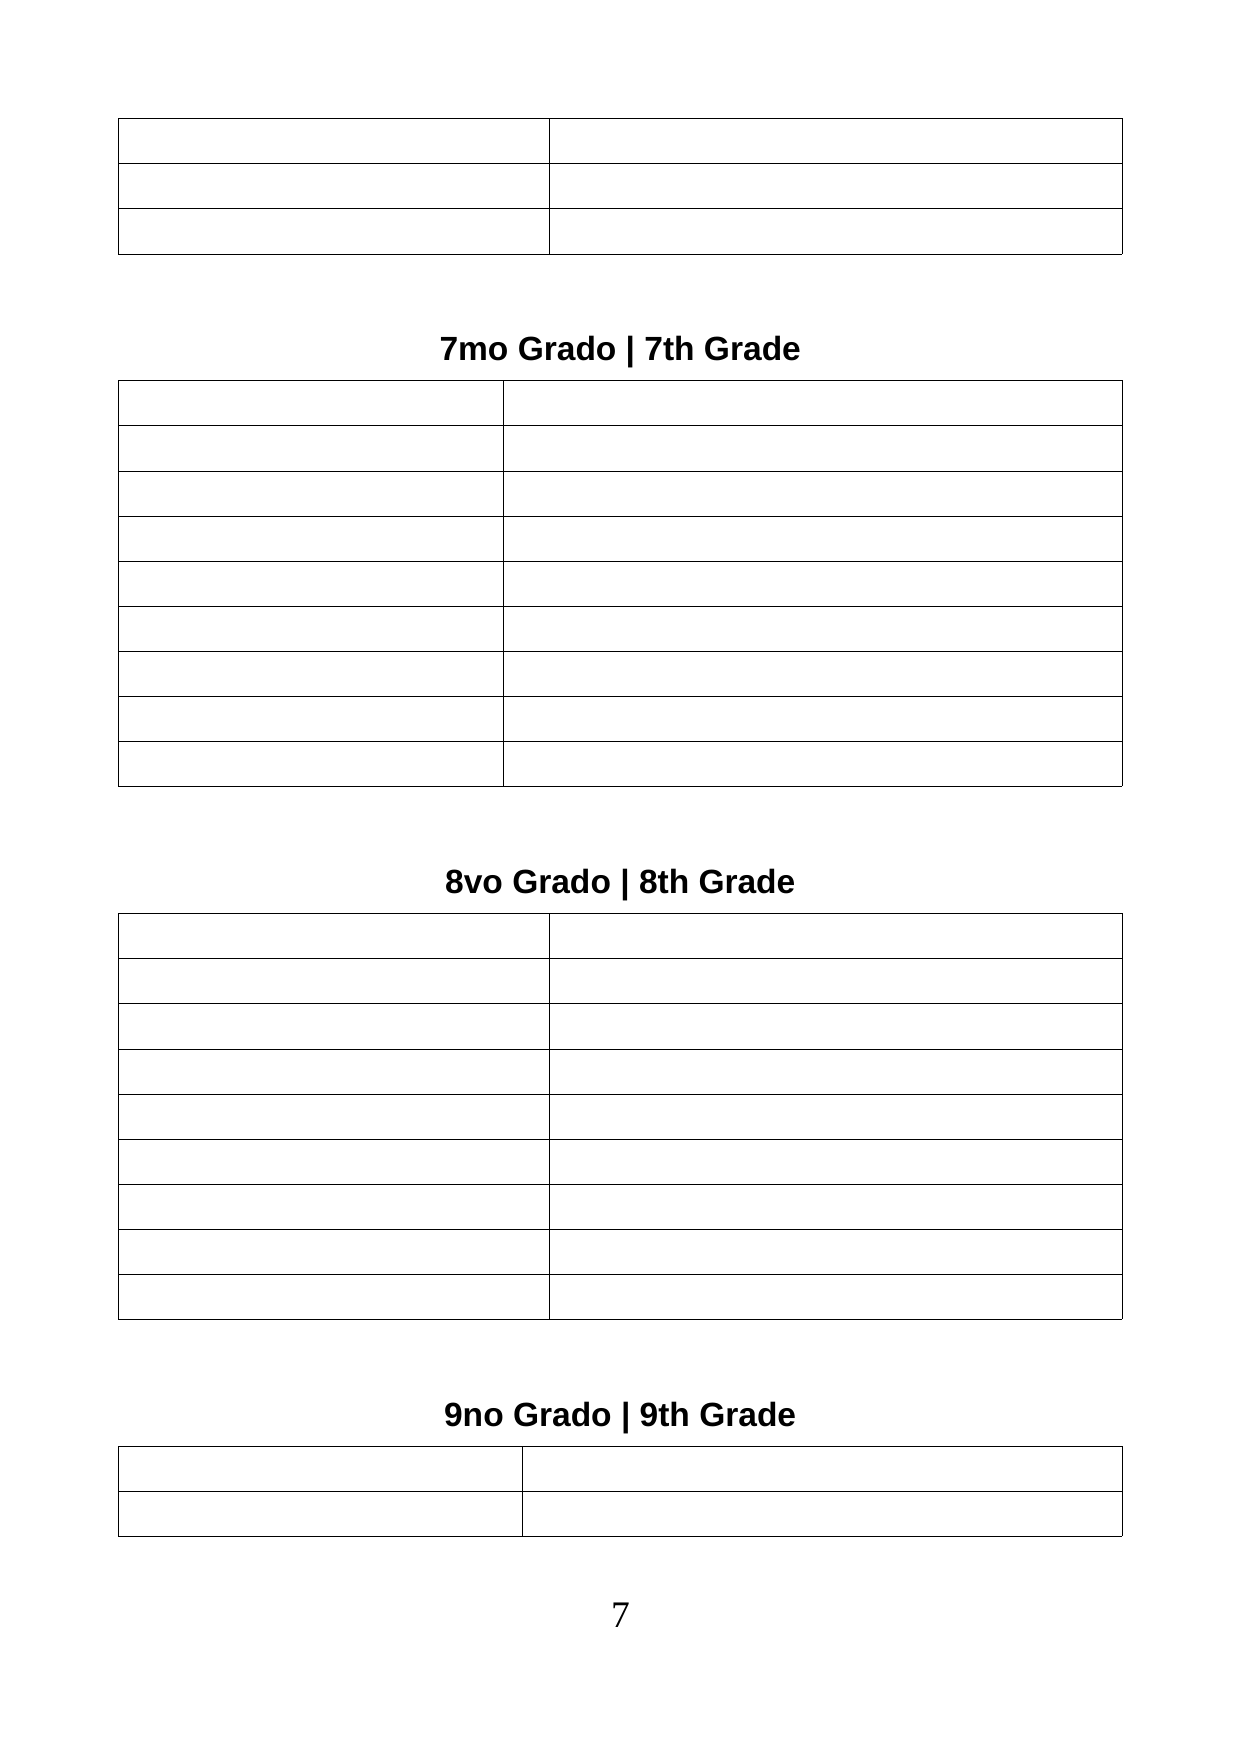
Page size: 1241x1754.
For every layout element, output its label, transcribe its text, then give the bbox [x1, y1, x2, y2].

table_cell Evelio Fonseca & Cinthya Brenes [550, 1095, 1122, 1139]
table_cell Jonah Arce Willoughby [119, 1050, 549, 1093]
table_cell Roy Anthony Vargas Vega [119, 607, 503, 651]
table_cell Roy Fabián Rodríguez Torres [119, 1140, 549, 1184]
table_cell Catalina Corrales Ramírez [119, 959, 549, 1003]
subtitle 7mo Grado | 7th Grade [118, 329, 1122, 368]
table_cell Javier Valverde Pacheco [119, 472, 503, 516]
table_cell Valerie María Porras Anchía [119, 742, 503, 786]
subtitle 8vo Grado | 8th Grade [118, 862, 1122, 901]
table_cell Yanco Pérez & Sirleny Torres [504, 697, 1122, 741]
table_header Jackson Kalahanohano Smith [119, 381, 503, 425]
table_cell Laura Fonseca Brenes [119, 1095, 549, 1139]
table_cell Marshall James Cobb & Tracey Cobb [504, 562, 1122, 606]
table_cell Edgar Arce Lagos & Carla Willoughby [550, 1050, 1122, 1093]
table_cell Samara Paz Sáenz Totz [119, 1185, 549, 1229]
table_cell Sofia Phoenix Crook [119, 1230, 549, 1274]
table_cell Andrés Valverde Lizano & Edda Pacheco Oreamuno [504, 472, 1122, 516]
table_cell Roberto Sáenz Alfaro & Amber Susan Sáenz [550, 1185, 1122, 1229]
table_cell Jasmine Varela Leitón [119, 426, 503, 471]
table_cell Andrés Luciano Bluvol & Marie-Chantal Nadeau [523, 1492, 1122, 1536]
table_cell Roy Rodríguez Chávez & Seidy Torres Leitón [550, 1140, 1122, 1184]
table_cell Nicholas James Cobb [119, 562, 503, 606]
table_cell Morgan Schwartz & Rachel Kulick [550, 119, 1122, 163]
table_header Paco Figuerola & Marisela López Madrigal [523, 1447, 1122, 1491]
table_header Anthony Alejandro Standley Rockwell [119, 914, 549, 958]
table_cell Fernando Miguel Roberts [119, 1004, 549, 1048]
table_cell Santiago Eduardo Gutiérrez Castro [119, 652, 503, 696]
table_cell Sebastián Josué Pérez Torres [119, 697, 503, 741]
table_cell Federico Chinchilla & Luisa Moreno [550, 164, 1122, 208]
table_cell Tiffani Crook & Dondie Crook [550, 1230, 1122, 1274]
table_cell Carlos Gutiérrez Bonilla & María Raquel Castro Sánchez [504, 652, 1122, 696]
table_cell Yérica María Arias Jiménez [119, 209, 549, 253]
table_cell Paco Figuerola & Marisela López Madrigal [504, 517, 1122, 561]
table_cell Eulogio Jiménez & Shirley Loría [550, 1275, 1122, 1319]
table_cell Swatty Melina Jiménez Loría [119, 1275, 549, 1319]
table_cell Nancy Ramírez Gómez [550, 959, 1122, 1003]
table_cell Magarle Anchía Jiménez [504, 742, 1122, 786]
table_cell Massimo Figuerola López [119, 517, 503, 561]
table_cell Jimmy Varela & Joyce Leitón Evans [504, 426, 1122, 471]
table_cell Natalia Isabel Chinchilla Moreno [119, 164, 549, 208]
table_header Randall Smith & Nicolette Smith [504, 381, 1122, 425]
table_cell Ayen Claude Bluvol Nadeau [119, 1492, 522, 1536]
table_cell Elvin Arias & Deyanira Jiménez [550, 209, 1122, 253]
table_header James Standley & Wendy Rockwell [550, 914, 1122, 958]
table_cell Roy Vargas & Yorlenny Vega Anchía [504, 607, 1122, 651]
table_header Angelina Figuerola López [119, 1447, 522, 1491]
table_cell Amy Roberts [550, 1004, 1122, 1048]
table_cell Milo Schwartz [119, 119, 549, 163]
subtitle 9no Grado | 9th Grade [118, 1395, 1122, 1433]
